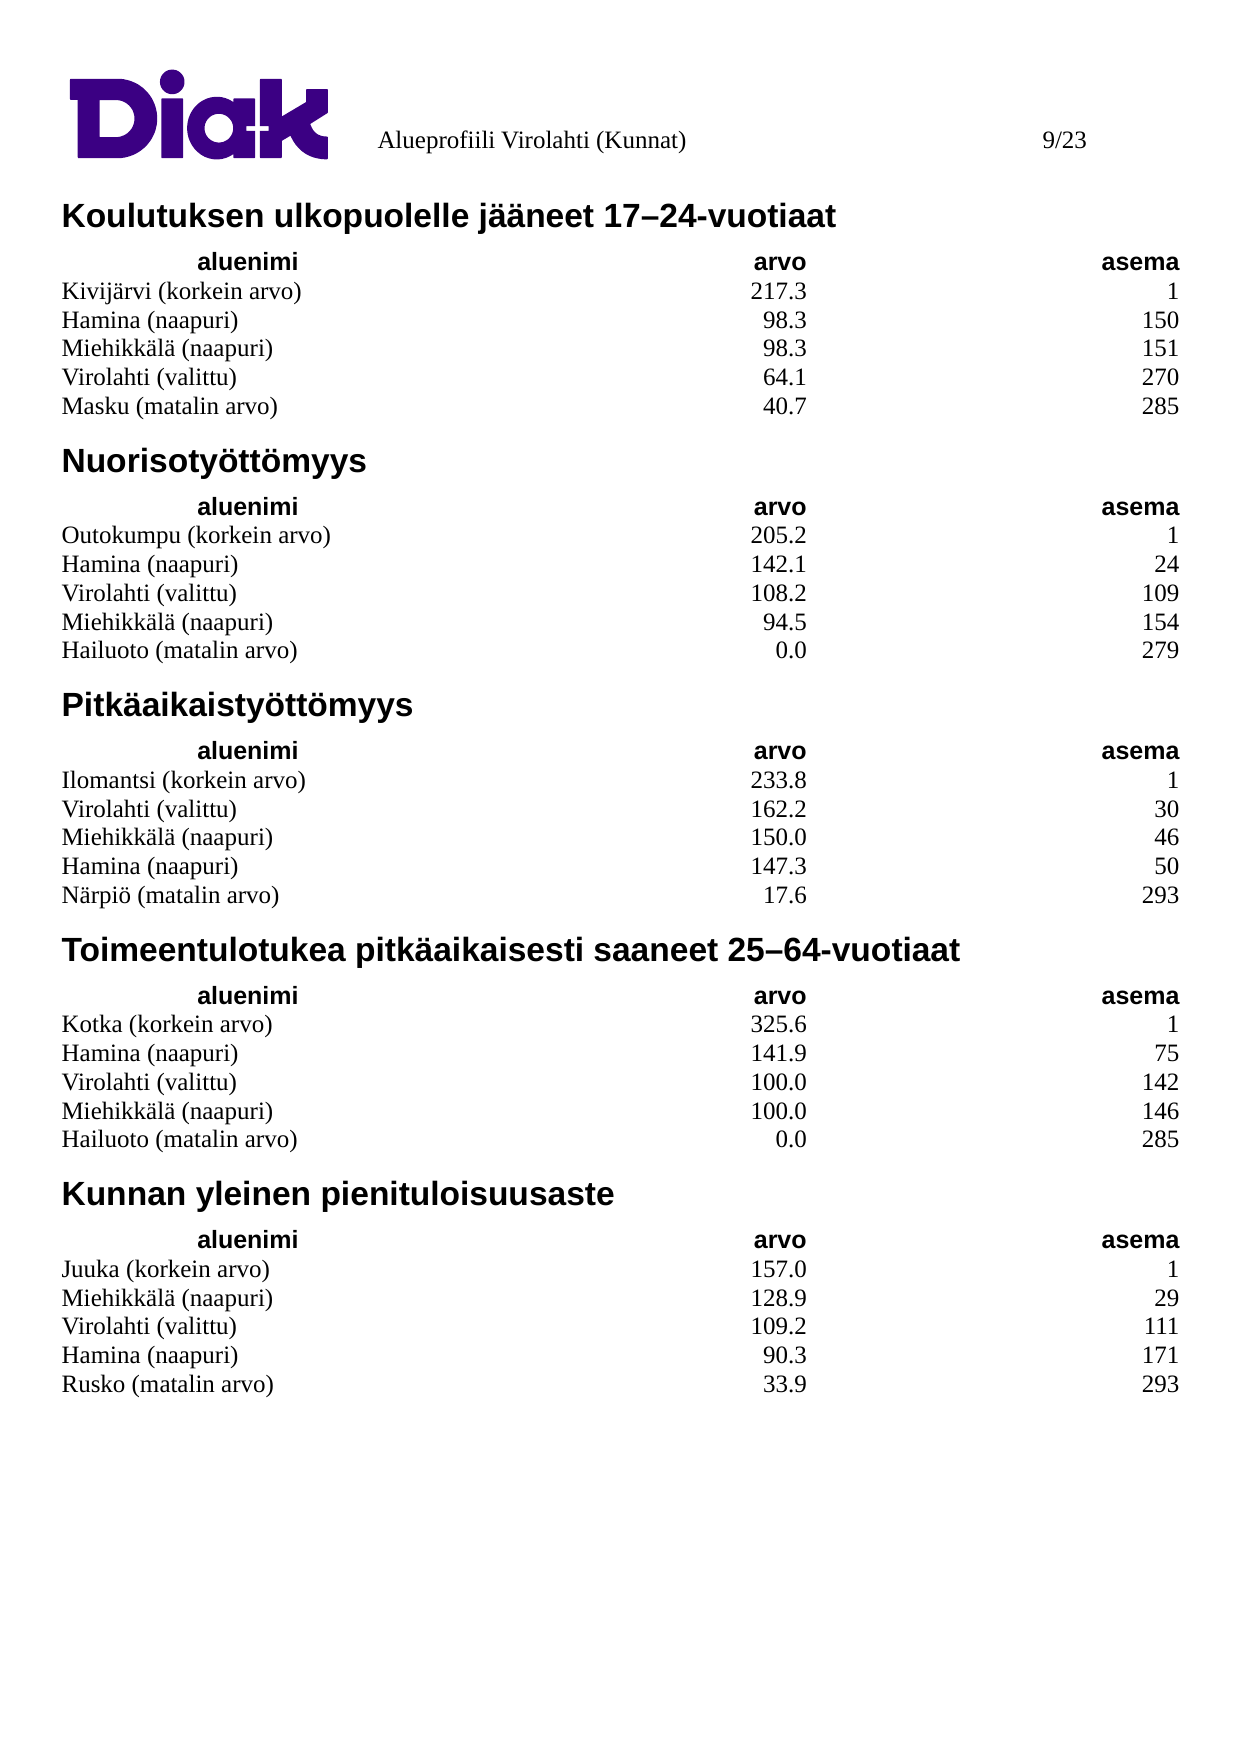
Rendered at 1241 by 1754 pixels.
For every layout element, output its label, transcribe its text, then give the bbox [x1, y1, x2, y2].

table_cell 100.0 [434, 1067, 806, 1096]
table_cell 29 [806, 1283, 1179, 1311]
table_cell 147.3 [434, 851, 806, 880]
subtitle Pitkäaikaistyöttömyys [61, 685, 1179, 724]
table_header asema [806, 492, 1179, 521]
table_header arvo [434, 981, 806, 1009]
table_cell 108.2 [434, 578, 806, 607]
table_cell 146 [806, 1096, 1179, 1124]
table_cell 1 [806, 521, 1179, 549]
table_cell 285 [806, 391, 1179, 420]
table_cell Masku (matalin arvo) [61, 391, 434, 420]
table_header aluenimi [61, 1225, 434, 1254]
table_cell Närpiö (matalin arvo) [61, 880, 434, 909]
table_cell 40.7 [434, 391, 806, 420]
table_cell 325.6 [434, 1010, 806, 1038]
table_cell 279 [806, 636, 1179, 664]
table_cell Hailuoto (matalin arvo) [61, 1125, 434, 1153]
table_cell 64.1 [434, 362, 806, 391]
table_cell Hamina (naapuri) [61, 549, 434, 578]
subtitle Toimeentulotukea pitkäaikaisesti saaneet 25–64-vuotiaat [61, 929, 1179, 968]
table_cell Miehikkälä (naapuri) [61, 1096, 434, 1124]
table_cell 233.8 [434, 765, 806, 794]
table_header aluenimi [61, 247, 434, 276]
table_cell Juuka (korkein arvo) [61, 1254, 434, 1283]
table_cell 50 [806, 851, 1179, 880]
table_cell Miehikkälä (naapuri) [61, 334, 434, 362]
table_header aluenimi [61, 981, 434, 1009]
table_cell 217.3 [434, 276, 806, 305]
table_cell 154 [806, 607, 1179, 636]
table_cell 17.6 [434, 880, 806, 909]
subtitle Koulutuksen ulkopuolelle jääneet 17–24-vuotiaat [61, 196, 1179, 235]
table_cell 171 [806, 1340, 1179, 1369]
table_header arvo [434, 1225, 806, 1254]
table_cell 293 [806, 1369, 1179, 1398]
table_cell 0.0 [434, 636, 806, 664]
table_cell Kivijärvi (korkein arvo) [61, 276, 434, 305]
table_cell 109.2 [434, 1311, 806, 1340]
table_cell Kotka (korkein arvo) [61, 1010, 434, 1038]
table_header arvo [434, 736, 806, 765]
table_cell Virolahti (valittu) [61, 362, 434, 391]
table_cell 142 [806, 1067, 1179, 1096]
table_cell 46 [806, 823, 1179, 851]
table_header aluenimi [61, 736, 434, 765]
table_cell 30 [806, 794, 1179, 822]
table_cell 141.9 [434, 1038, 806, 1067]
table_cell 0.0 [434, 1125, 806, 1153]
table_header asema [806, 1225, 1179, 1254]
table_cell 98.3 [434, 305, 806, 333]
table_cell 94.5 [434, 607, 806, 636]
table_cell 100.0 [434, 1096, 806, 1124]
table_cell Virolahti (valittu) [61, 578, 434, 607]
table_cell 142.1 [434, 549, 806, 578]
table_cell 98.3 [434, 334, 806, 362]
table_cell Miehikkälä (naapuri) [61, 1283, 434, 1311]
table_cell 24 [806, 549, 1179, 578]
table_cell Hamina (naapuri) [61, 1340, 434, 1369]
table_header asema [806, 247, 1179, 276]
subtitle Kunnan yleinen pienituloisuusaste [61, 1174, 1179, 1213]
table_header arvo [434, 247, 806, 276]
table_cell 1 [806, 765, 1179, 794]
table_cell 270 [806, 362, 1179, 391]
table_cell Miehikkälä (naapuri) [61, 823, 434, 851]
table_cell 33.9 [434, 1369, 806, 1398]
table_cell 128.9 [434, 1283, 806, 1311]
table_cell Virolahti (valittu) [61, 794, 434, 822]
table_cell Rusko (matalin arvo) [61, 1369, 434, 1398]
table_header aluenimi [61, 492, 434, 521]
table_cell 157.0 [434, 1254, 806, 1283]
table_cell Hailuoto (matalin arvo) [61, 636, 434, 664]
table_cell Virolahti (valittu) [61, 1067, 434, 1096]
table_cell 205.2 [434, 521, 806, 549]
table_cell 151 [806, 334, 1179, 362]
table_cell Hamina (naapuri) [61, 851, 434, 880]
table_cell 150 [806, 305, 1179, 333]
table_header asema [806, 981, 1179, 1009]
table_cell 150.0 [434, 823, 806, 851]
subtitle Nuorisotyöttömyys [61, 441, 1179, 479]
table_header arvo [434, 492, 806, 521]
table_cell 293 [806, 880, 1179, 909]
table_cell 75 [806, 1038, 1179, 1067]
table_cell 1 [806, 1254, 1179, 1283]
table_cell Miehikkälä (naapuri) [61, 607, 434, 636]
table_header asema [806, 736, 1179, 765]
table_cell 1 [806, 276, 1179, 305]
table_cell 285 [806, 1125, 1179, 1153]
table_cell 90.3 [434, 1340, 806, 1369]
table_cell 1 [806, 1010, 1179, 1038]
table_cell Virolahti (valittu) [61, 1311, 434, 1340]
table_cell Ilomantsi (korkein arvo) [61, 765, 434, 794]
table_cell Hamina (naapuri) [61, 305, 434, 333]
table_cell Hamina (naapuri) [61, 1038, 434, 1067]
table_cell 109 [806, 578, 1179, 607]
table_cell Outokumpu (korkein arvo) [61, 521, 434, 549]
table_cell 111 [806, 1311, 1179, 1340]
table_cell 162.2 [434, 794, 806, 822]
